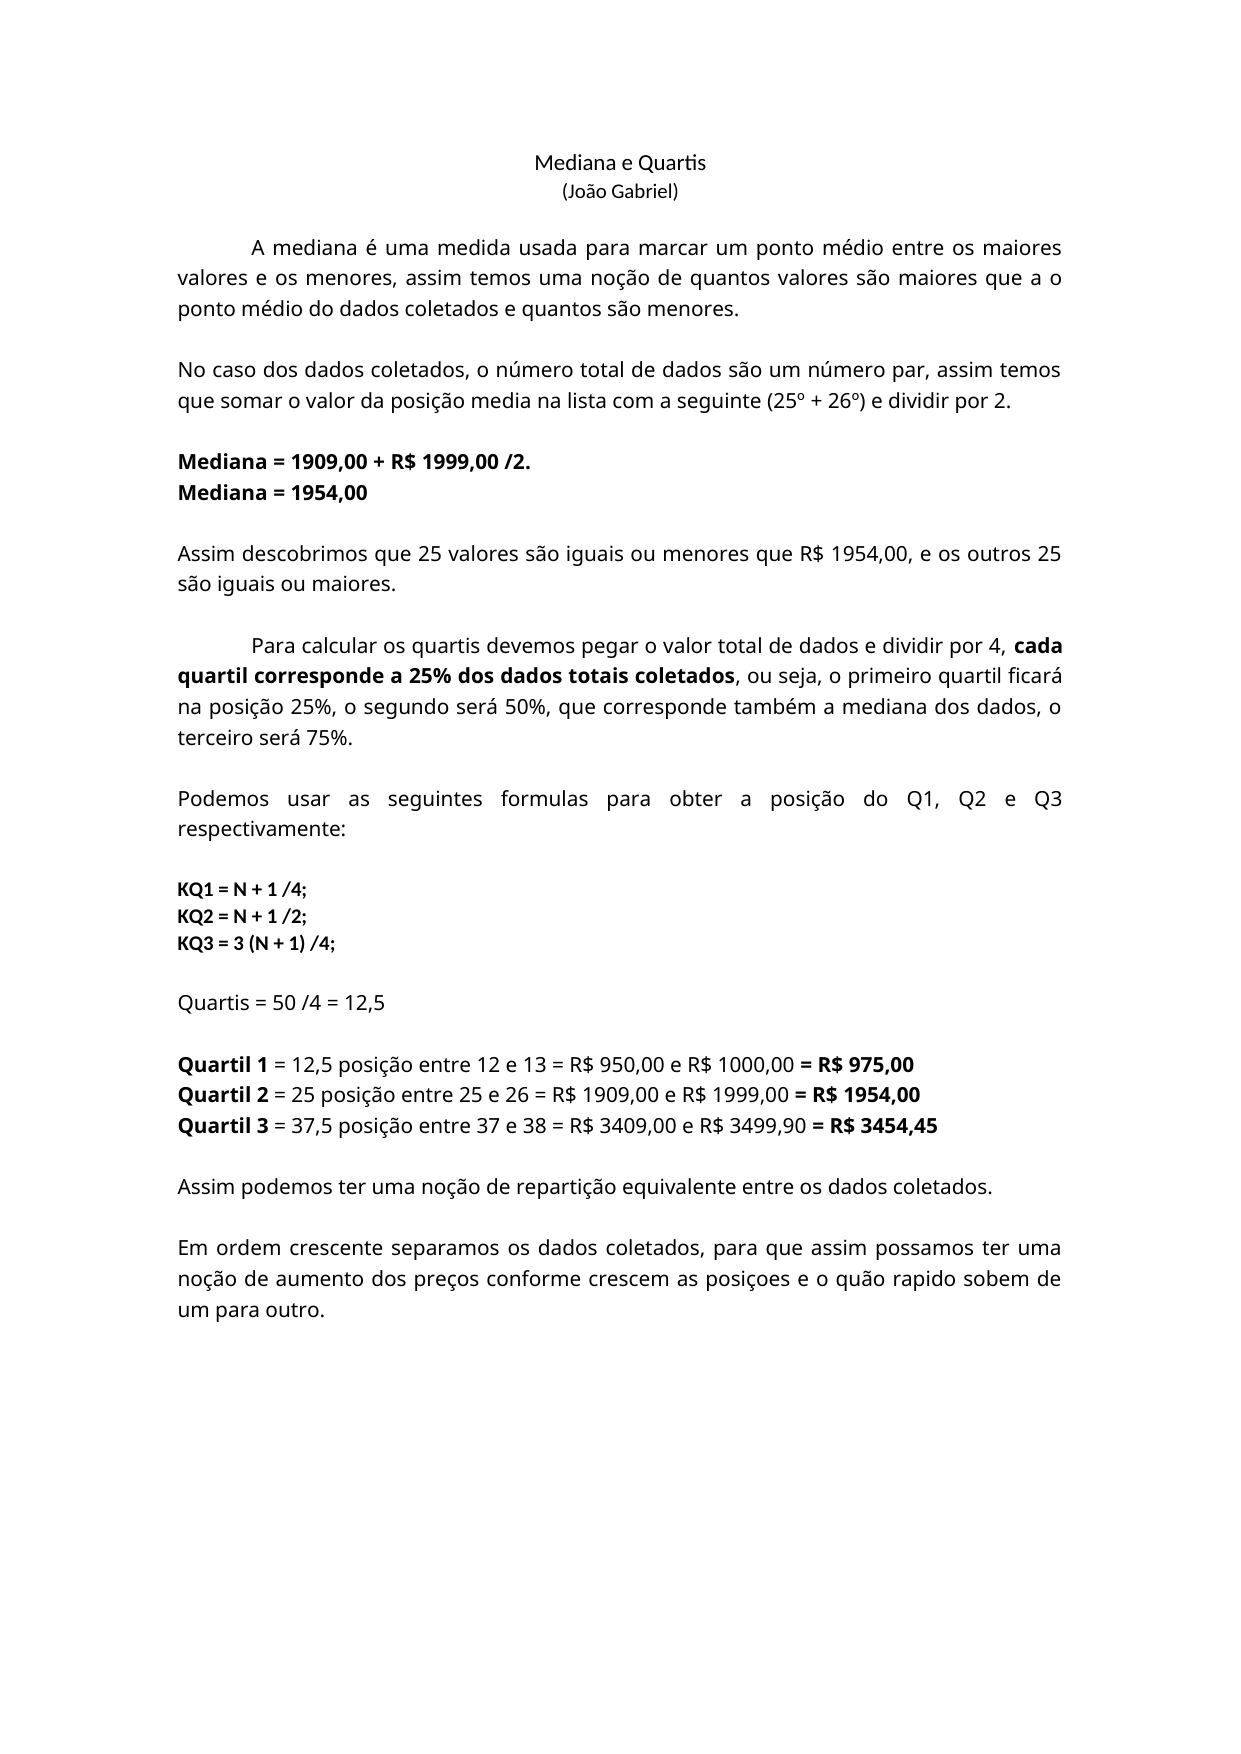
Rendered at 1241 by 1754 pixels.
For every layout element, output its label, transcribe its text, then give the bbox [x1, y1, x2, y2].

list Assim descobrimos que 25 valores são iguais ou menores que R$ 1954,00, e os outros 25 são iguais ou maiores. [177, 539, 1063, 598]
list Quartil 2 = 25 posição entre 25 e 26 = R$ 1909,00 e R$ 1999,00 = R$ 1954,00 [177, 1080, 1063, 1109]
list Assim podemos ter uma noção de repartição equivalente entre os dados coletados. [177, 1172, 1063, 1201]
list Podemos usar as seguintes formulas para obter a posição do Q1, Q2 e Q3 respectivamente: [177, 784, 1063, 843]
list A mediana é uma medida usada para marcar um ponto médio entre os maiores valores e os menores, assim temos uma noção de quantos valores são maiores que a o ponto médio do dados coletados e quantos são menores. [177, 233, 1063, 322]
list Em ordem crescente separamos os dados coletados, para que assim possamos ter uma noção de aumento dos preços conforme crescem as posiçoes e o quão rapido sobem de um para outro. [177, 1233, 1063, 1323]
list KQ3 = 3 (N + 1) /4; [177, 931, 1063, 956]
list Quartil 3 = 37,5 posição entre 37 e 38 = R$ 3409,00 e R$ 3499,90 = R$ 3454,45 [177, 1111, 1063, 1139]
list KQ1 = N + 1 /4; [177, 876, 1063, 901]
list Mediana = 1909,00 + R$ 1999,00 /2. [177, 447, 1063, 475]
list Mediana = 1954,00 [177, 478, 1063, 506]
list Quartis = 50 /4 = 12,5 [177, 988, 1063, 1017]
list Para calcular os quartis devemos pegar o valor total de dados e dividir por 4, cada quartil corresponde a 25% dos dados totais coletados, ou seja, o primeiro quartil ficará na posição 25%, o segundo será 50%, que corresponde também a mediana dos dados, o terceiro será 75%. [177, 631, 1063, 751]
list (João Gabriel) [177, 178, 1063, 203]
list Quartil 1 = 12,5 posição entre 12 e 13 = R$ 950,00 e R$ 1000,00 = R$ 975,00 [177, 1050, 1063, 1078]
list Mediana e Quartis [177, 148, 1063, 176]
list No caso dos dados coletados, o número total de dados são um número par, assim temos que somar o valor da posição media na lista com a seguinte (25º + 26º) e dividir por 2. [177, 355, 1063, 414]
list KQ2 = N + 1 /2; [177, 903, 1063, 928]
